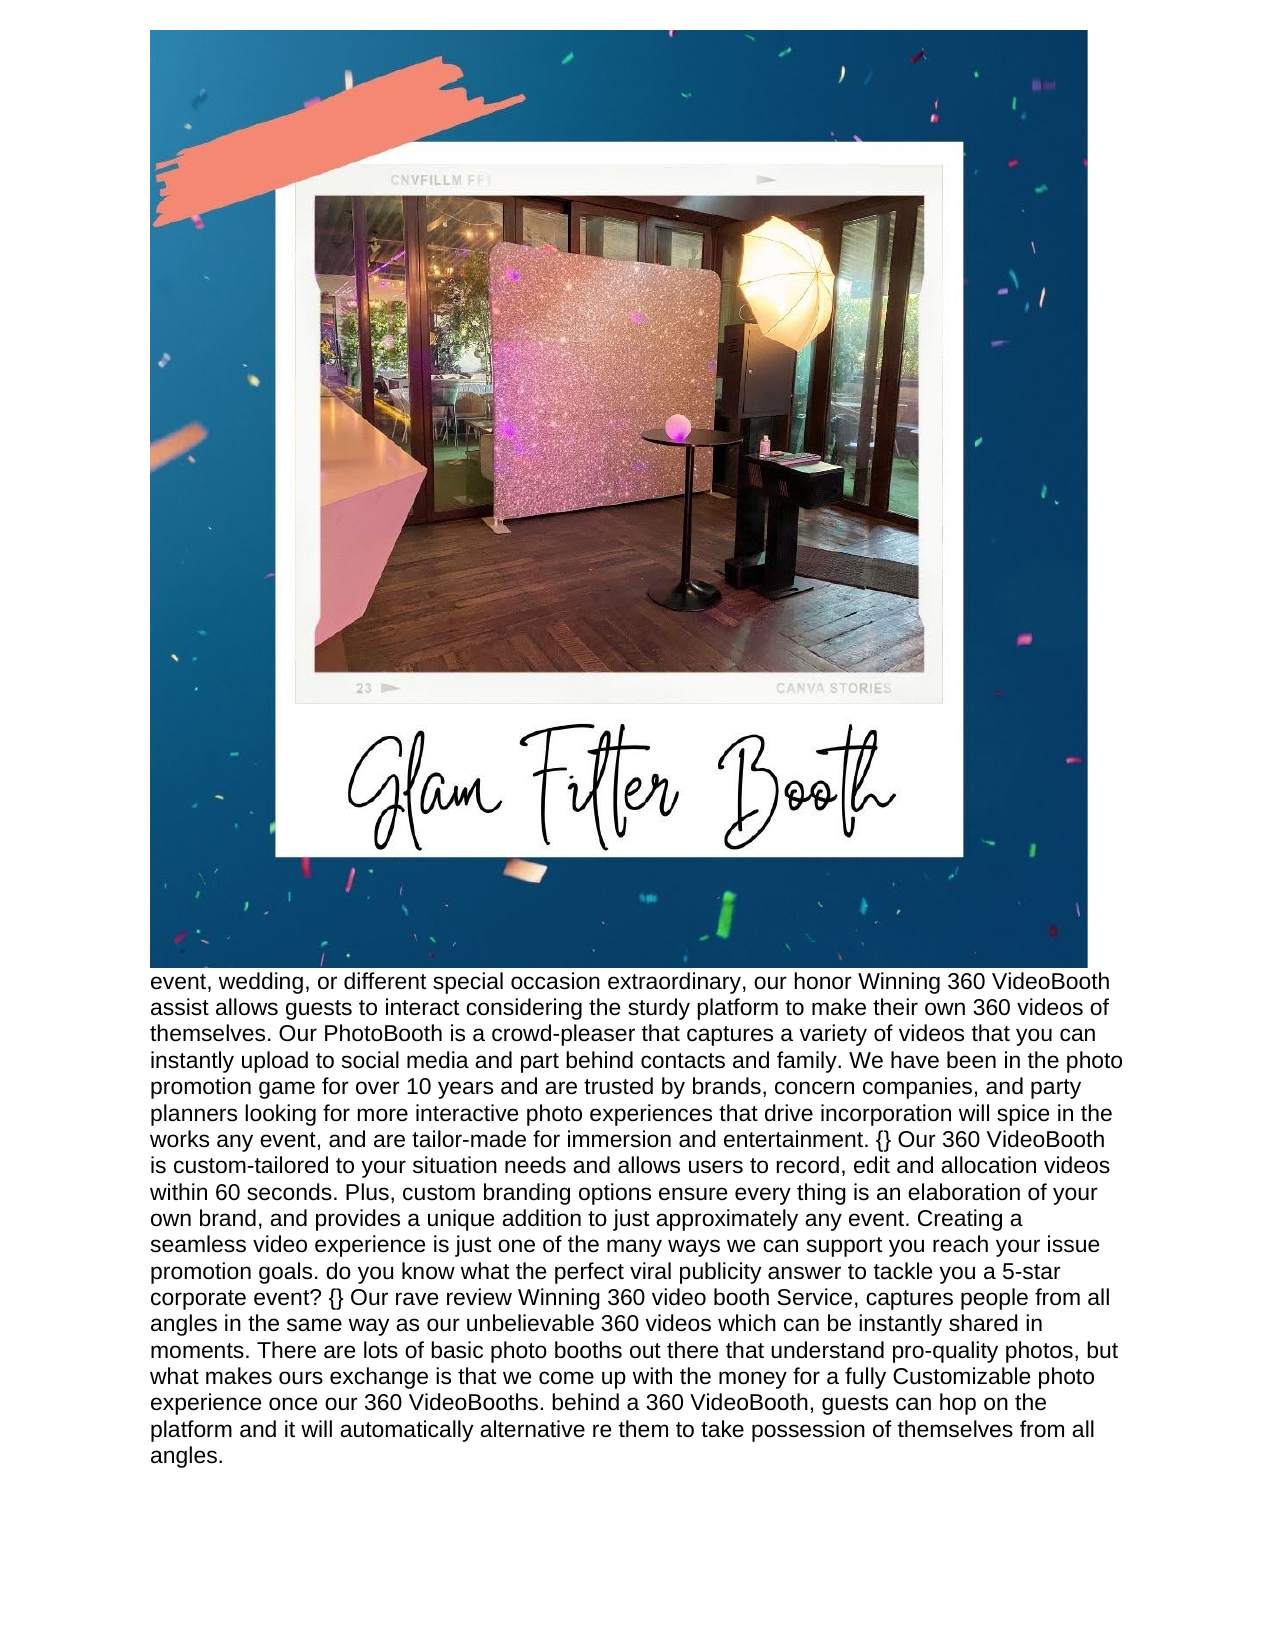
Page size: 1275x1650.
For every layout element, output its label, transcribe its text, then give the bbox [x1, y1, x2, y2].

text event, wedding, or different special occasion extraordinary, our honor Winning 360 VideoBooth assist allows guests to interact considering the sturdy platform to make their own 360 videos of themselves. Our PhotoBooth is a crowd-pleaser that captures a variety of videos that you can instantly upload to social media and part behind contacts and family. We have been in the photo promotion game for over 10 years and are trusted by brands, concern companies, and party planners looking for more interactive photo experiences that drive incorporation will spice in the works any event, and are tailor-made for immersion and entertainment. {} Our 360 VideoBooth is custom-tailored to your situation needs and allows users to record, edit and allocation videos within 60 seconds. Plus, custom branding options ensure every thing is an elaboration of your own brand, and provides a unique addition to just approximately any event. Creating a seamless video experience is just one of the many ways we can support you reach your issue promotion goals. do you know what the perfect viral publicity answer to tackle you a 5-star corporate event? {} Our rave review Winning 360 video booth Service, captures people from all angles in the same way as our unbelievable 360 videos which can be instantly shared in moments. There are lots of basic photo booths out there that understand pro-quality photos, but what makes ours exchange is that we come up with the money for a fully Customizable photo experience once our 360 VideoBooths. behind a 360 VideoBooth, guests can hop on the platform and it will automatically alternative re them to take possession of themselves from all angles. [150, 968, 1125, 1468]
picture [150, 30, 1088, 968]
